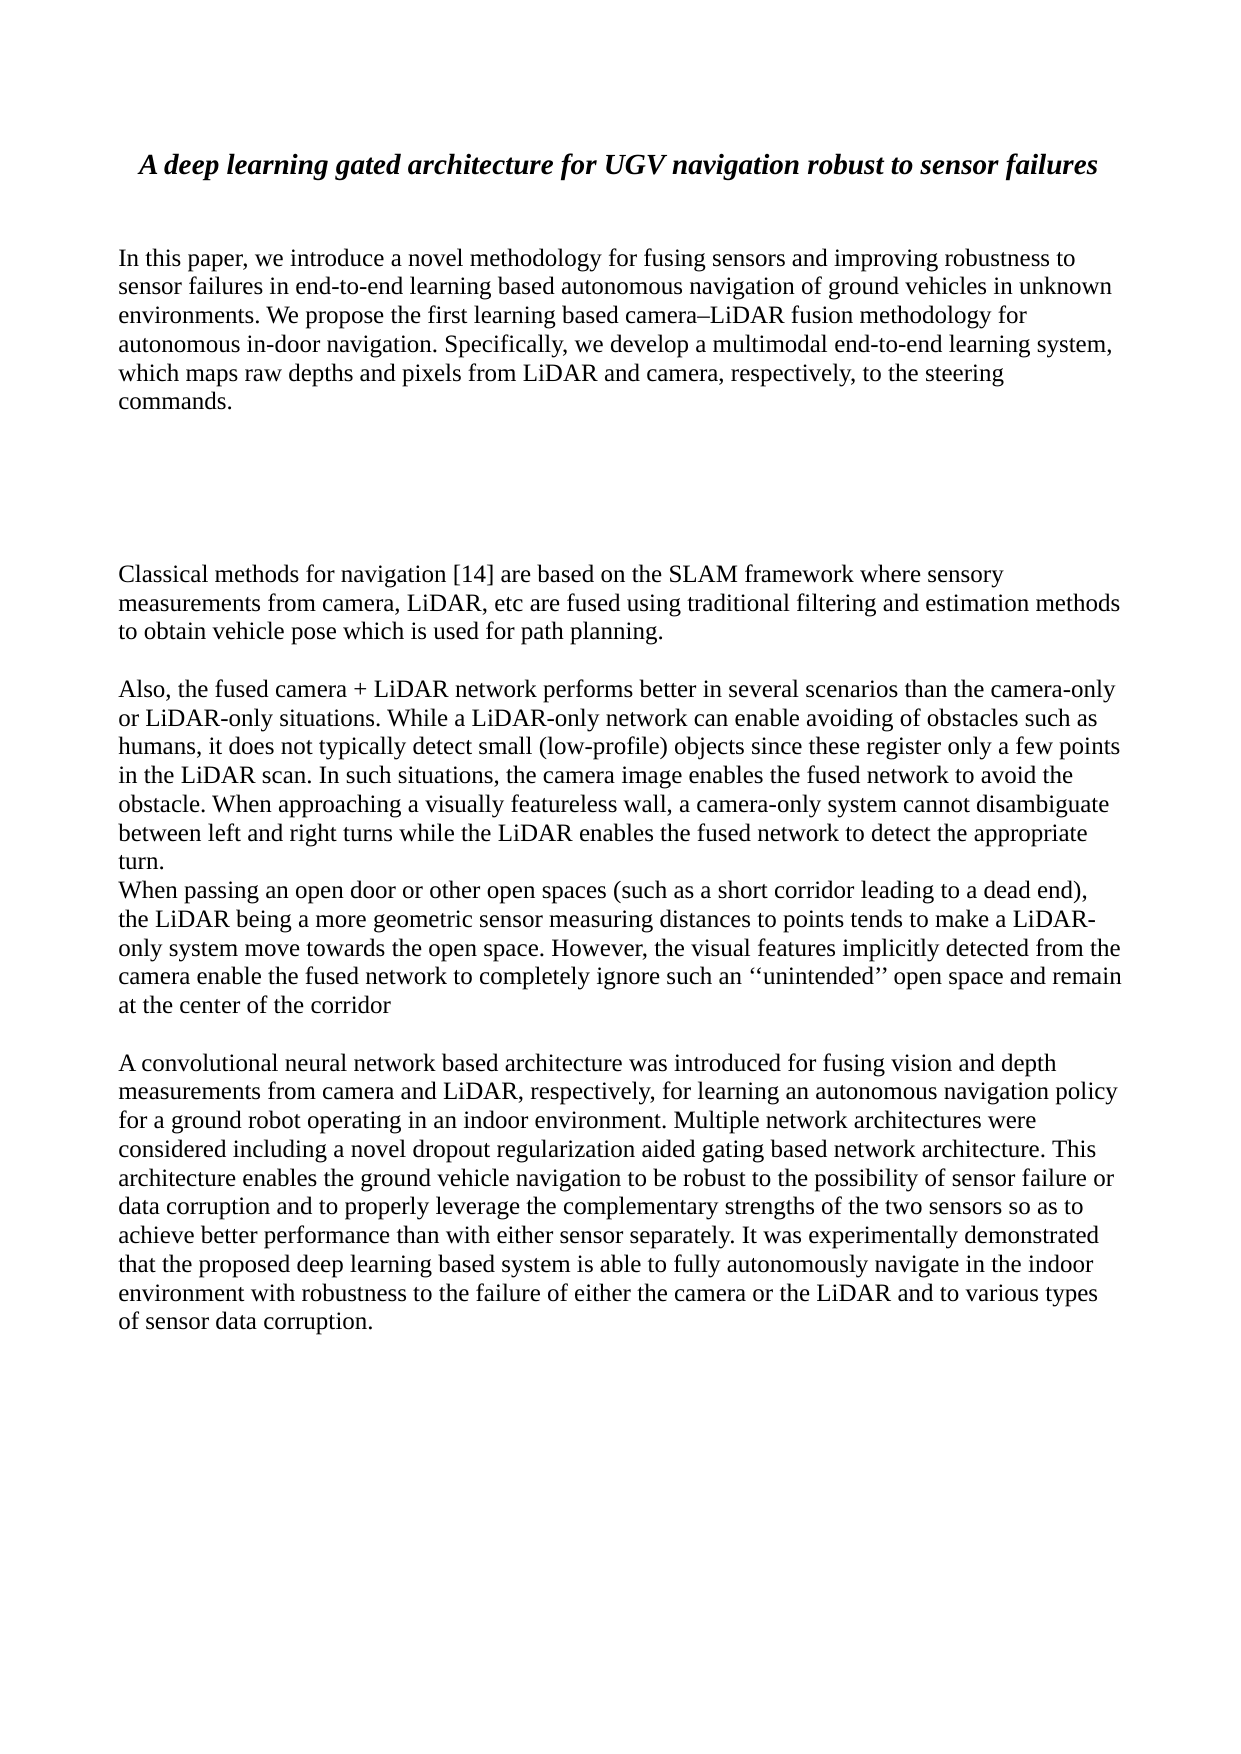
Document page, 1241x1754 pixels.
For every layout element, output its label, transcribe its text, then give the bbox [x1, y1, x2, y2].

text Classical methods for navigation [14] are based on the SLAM framework where sensory measurements from camera, LiDAR, etc are fused using traditional filtering and estimation methods to obtain vehicle pose which is used for path planning. [118, 559, 1122, 645]
text In this paper, we introduce a novel methodology for fusing sensors and improving robustness to sensor failures in end-to-end learning based autonomous navigation of ground vehicles in unknown environments. We propose the first learning based camera–LiDAR fusion methodology for autonomous in-door navigation. Specifically, we develop a multimodal end-to-end learning system, which maps raw depths and pixels from LiDAR and camera, respectively, to the steering commands. [118, 243, 1122, 415]
text Also, the fused camera + LiDAR network performs better in several scenarios than the camera-only or LiDAR-only situations. While a LiDAR-only network can enable avoiding of obstacles such as humans, it does not typically detect small (low-profile) objects since these register only a few points in the LiDAR scan. In such situations, the camera image enables the fused network to avoid the obstacle. When approaching a visually featureless wall, a camera-only system cannot disambiguate between left and right turns while the LiDAR enables the fused network to detect the appropriate turn. [118, 674, 1122, 875]
text When passing an open door or other open spaces (such as a short corridor leading to a dead end), the LiDAR being a more geometric sensor measuring distances to points tends to make a LiDAR-only system move towards the open space. However, the visual features implicitly detected from the camera enable the fused network to completely ignore such an ‘‘unintended’’ open space and remain at the center of the corridor [118, 875, 1122, 1019]
text A deep learning gated architecture for UGV navigation robust to sensor failures [118, 147, 1122, 180]
text A convolutional neural network based architecture was introduced for fusing vision and depth measurements from camera and LiDAR, respectively, for learning an autonomous navigation policy for a ground robot operating in an indoor environment. Multiple network architectures were considered including a novel dropout regularization aided gating based network architecture. This architecture enables the ground vehicle navigation to be robust to the possibility of sensor failure or data corruption and to properly leverage the complementary strengths of the two sensors so as to achieve better performance than with either sensor separately. It was experimentally demonstrated that the proposed deep learning based system is able to fully autonomously navigate in the indoor environment with robustness to the failure of either the camera or the LiDAR and to various types of sensor data corruption. [118, 1048, 1122, 1335]
